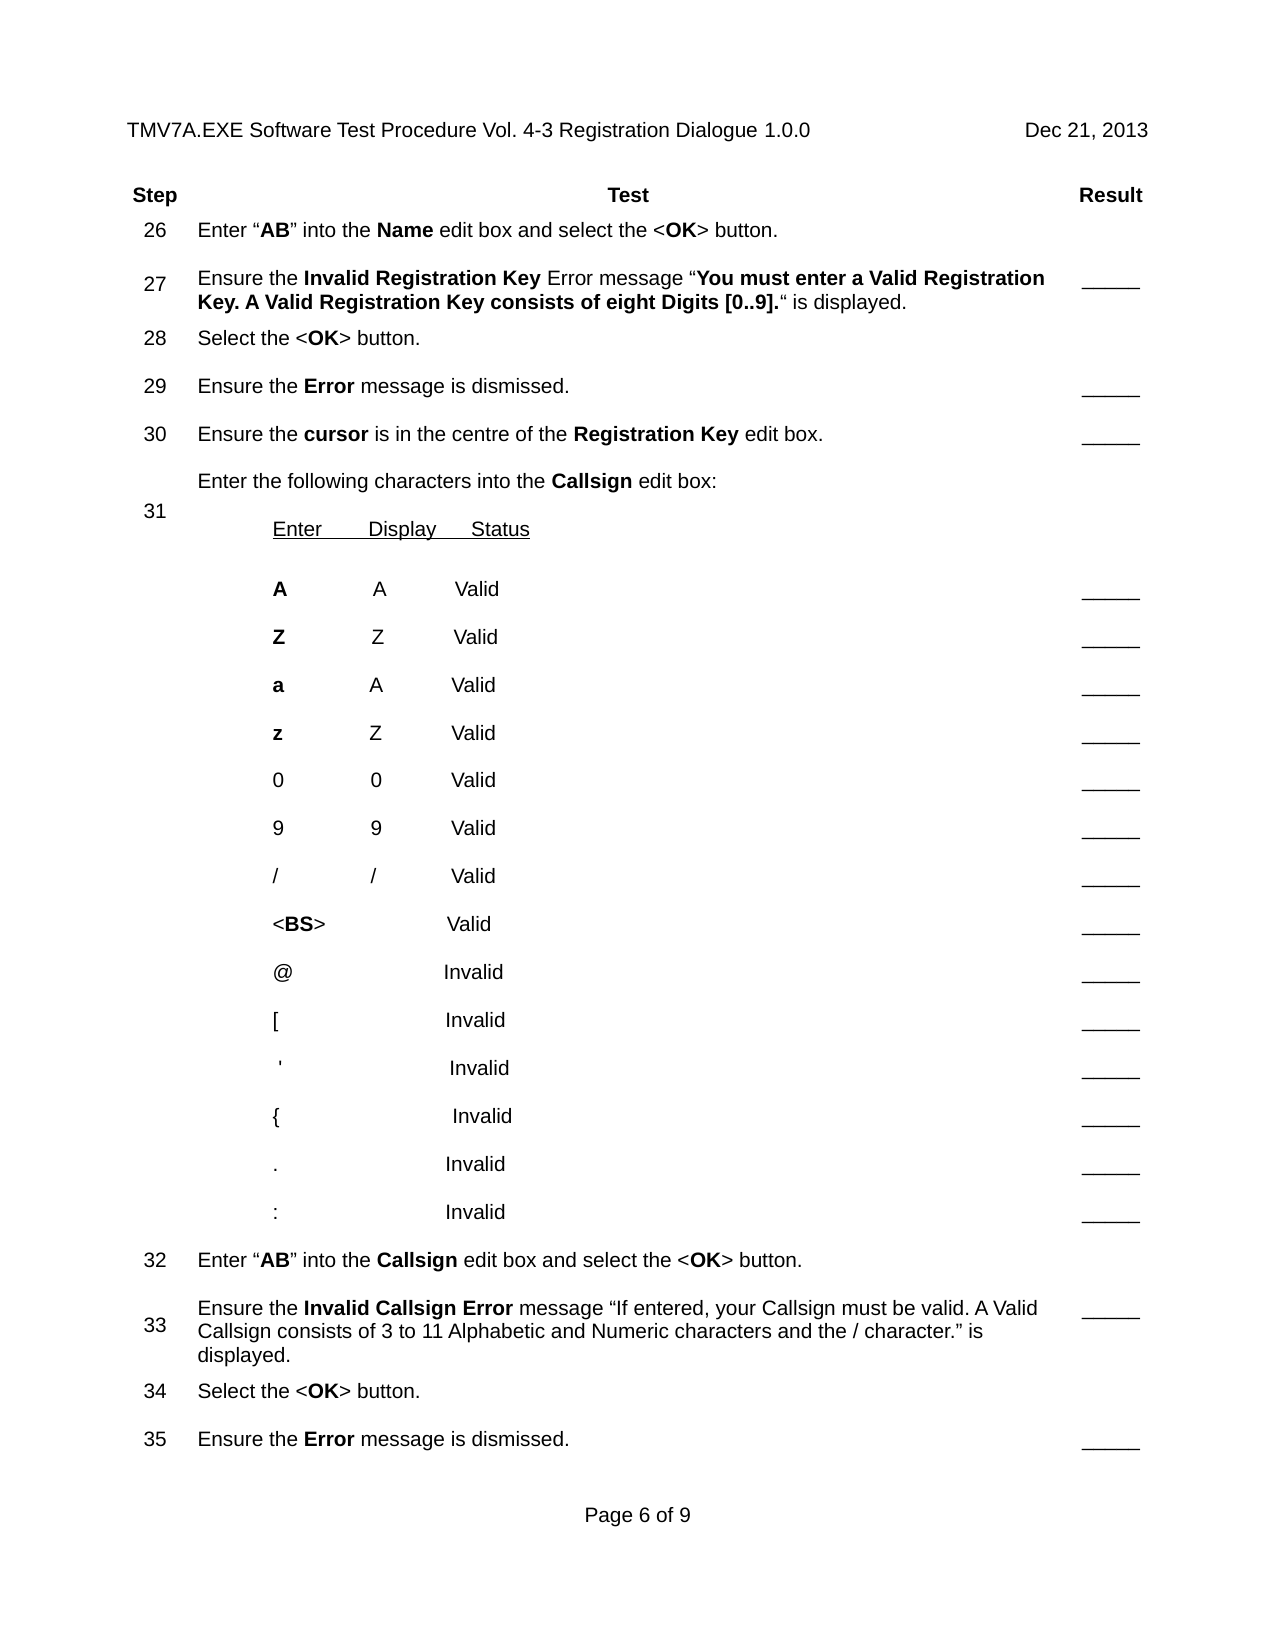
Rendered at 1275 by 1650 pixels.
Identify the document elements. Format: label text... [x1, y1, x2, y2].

table_cell [118, 1194, 191, 1242]
table_cell _____ [1065, 571, 1157, 619]
table_cell [118, 906, 191, 954]
table_cell _____ [1065, 368, 1157, 416]
table_cell _____ [1065, 763, 1157, 810]
table_cell ' Invalid [191, 1050, 1065, 1098]
table_cell 27 [118, 260, 191, 320]
table_header Result [1065, 177, 1157, 212]
table_cell a A Valid [191, 667, 1065, 714]
table_cell Enter “AB” into the Callsign edit box and select the <OK> button. [191, 1242, 1065, 1289]
table_cell <BS> Valid [191, 906, 1065, 954]
table_cell [118, 858, 191, 906]
table_cell 34 [118, 1373, 191, 1421]
table_cell _____ [1065, 858, 1157, 906]
table_cell 28 [118, 320, 191, 368]
table_cell Ensure the cursor is in the centre of the Registration Key edit box. [191, 416, 1065, 463]
table_cell _____ [1065, 1290, 1157, 1373]
table_cell Enter the following characters into the Callsign edit box: Enter Display Status [191, 464, 1065, 571]
table_cell [118, 1002, 191, 1050]
table_cell _____ [1065, 906, 1157, 954]
table_cell [118, 1098, 191, 1146]
table_cell [1065, 320, 1157, 368]
table_cell Select the <OK> button. [191, 1373, 1065, 1421]
table_header Step [118, 177, 191, 212]
table_cell Ensure the Invalid Callsign Error message “If entered, your Callsign must be valid. A Valid Callsign consists of 3 to 11 Alphabetic and Numeric characters and the / character.” is displayed. [191, 1290, 1065, 1373]
table_cell _____ [1065, 1146, 1157, 1194]
table_cell _____ [1065, 619, 1157, 667]
table_cell 29 [118, 368, 191, 416]
table_header Test [191, 177, 1065, 212]
table_cell _____ [1065, 667, 1157, 714]
table_cell 35 [118, 1421, 191, 1469]
table_cell Enter “AB” into the Name edit box and select the <OK> button. [191, 213, 1065, 260]
table_cell [118, 571, 191, 619]
table_cell [118, 954, 191, 1002]
table_cell _____ [1065, 1194, 1157, 1242]
table_cell { Invalid [191, 1098, 1065, 1146]
table_cell [118, 810, 191, 858]
table_cell _____ [1065, 1050, 1157, 1098]
table_cell _____ [1065, 1098, 1157, 1146]
table_cell _____ [1065, 715, 1157, 762]
table_cell Ensure the Error message is dismissed. [191, 368, 1065, 416]
table_cell [118, 619, 191, 667]
table_cell [118, 1146, 191, 1194]
table_cell : Invalid [191, 1194, 1065, 1242]
table_cell [118, 715, 191, 762]
table_cell [1065, 213, 1157, 260]
table_cell [1065, 464, 1157, 571]
table_cell @ Invalid [191, 954, 1065, 1002]
table_cell 31 [118, 464, 191, 571]
table_cell Ensure the Error message is dismissed. [191, 1421, 1065, 1469]
table_cell _____ [1065, 1421, 1157, 1469]
table_cell / / Valid [191, 858, 1065, 906]
table_cell A A Valid [191, 571, 1065, 619]
table_cell . Invalid [191, 1146, 1065, 1194]
table_cell [1065, 1373, 1157, 1421]
table_cell Select the <OK> button. [191, 320, 1065, 368]
table_cell 9 9 Valid [191, 810, 1065, 858]
table_cell _____ [1065, 1002, 1157, 1050]
table_cell Ensure the Invalid Registration Key Error message “You must enter a Valid Registration Key. A Valid Registration Key consists of eight Digits [0..9].“ is displayed. [191, 260, 1065, 320]
table_cell 30 [118, 416, 191, 463]
table_cell 26 [118, 213, 191, 260]
table_cell z Z Valid [191, 715, 1065, 762]
table_cell _____ [1065, 810, 1157, 858]
table_cell 32 [118, 1242, 191, 1289]
table_cell _____ [1065, 260, 1157, 320]
table_cell [118, 1050, 191, 1098]
table_cell _____ [1065, 954, 1157, 1002]
table_cell [118, 667, 191, 714]
table_cell Z Z Valid [191, 619, 1065, 667]
table_cell [1065, 1242, 1157, 1289]
table_cell 0 0 Valid [191, 763, 1065, 810]
table_cell [118, 763, 191, 810]
table_cell 33 [118, 1290, 191, 1373]
table_cell _____ [1065, 416, 1157, 463]
table_cell [ Invalid [191, 1002, 1065, 1050]
